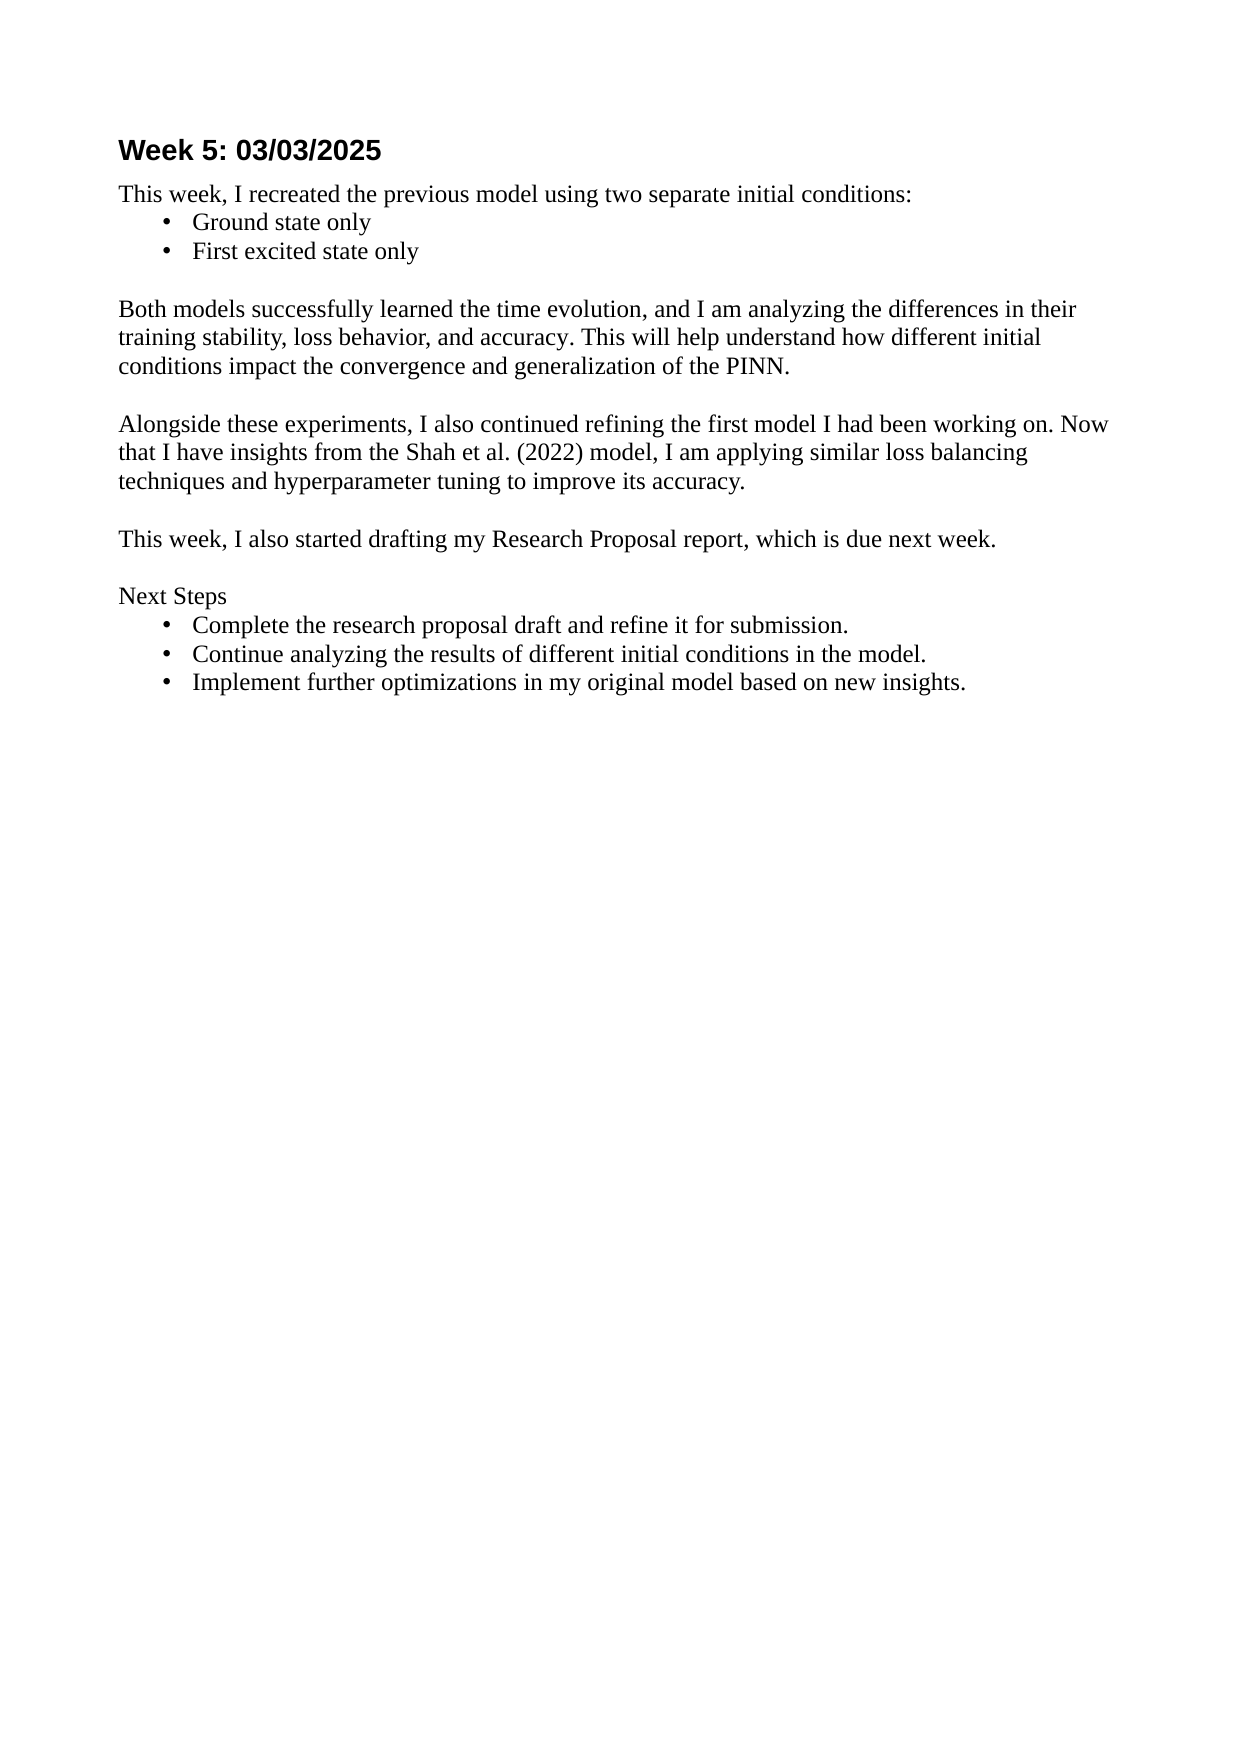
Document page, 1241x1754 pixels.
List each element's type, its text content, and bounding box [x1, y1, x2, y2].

text Alongside these experiments, I also continued refining the first model I had been working on. Now that I have insights from the Shah et al. (2022) model, I am applying similar loss balancing techniques and hyperparameter tuning to improve its accuracy. [118, 409, 1122, 495]
subtitle Week 5: 03/03/2025 [118, 133, 1122, 166]
text This week, I recreated the previous model using two separate initial conditions: [118, 179, 1122, 207]
text Both models successfully learned the time evolution, and I am analyzing the differences in their training stability, loss behavior, and accuracy. This will help understand how different initial conditions impact the convergence and generalization of the PINN. [118, 294, 1122, 380]
text Next Steps [118, 581, 1122, 610]
list First excited state only [162, 236, 1122, 265]
list Complete the research proposal draft and refine it for submission. [162, 610, 1122, 639]
list Continue analyzing the results of different initial conditions in the model. [162, 639, 1122, 667]
list Implement further optimizations in my original model based on new insights. [162, 667, 1122, 696]
text This week, I also started drafting my Research Proposal report, which is due next week. [118, 524, 1122, 552]
list Ground state only [162, 207, 1122, 236]
